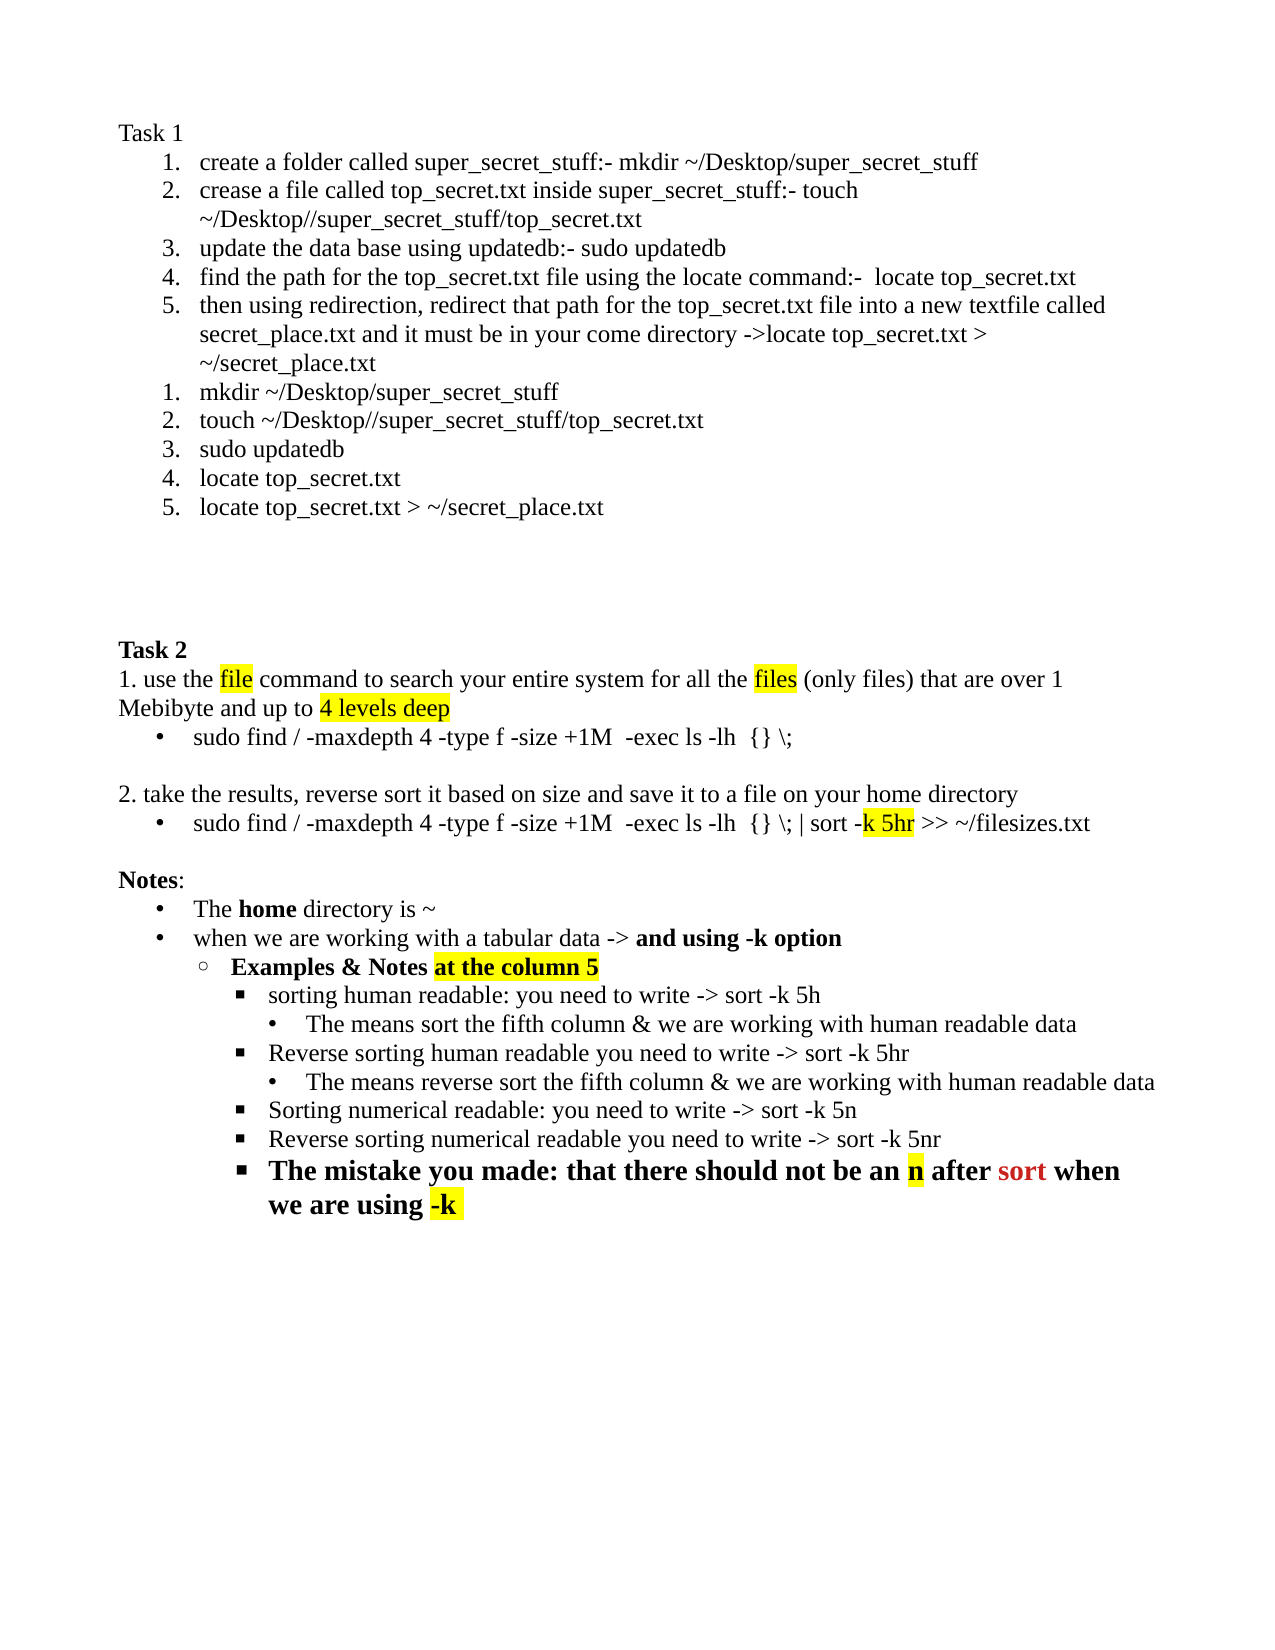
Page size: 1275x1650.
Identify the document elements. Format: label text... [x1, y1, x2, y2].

list update the data base using updatedb:- sudo updatedb [162, 233, 1157, 262]
text Task 1 [118, 118, 1157, 147]
list when we are working with a tabular data -> and using -k option [156, 923, 1157, 952]
list The mistake you made: that there should not be an n after sort when we are using -k [231, 1153, 1157, 1220]
list Reverse sorting numerical readable you need to write -> sort -k 5nr [231, 1124, 1157, 1153]
list sudo find / -maxdepth 4 -type f -size +1M -exec ls -lh {} \; | sort -k 5hr >> ~/filesizes.txt [156, 808, 1157, 837]
list locate top_secret.txt > ~/secret_place.txt [162, 492, 1157, 521]
list Reverse sorting human readable you need to write -> sort -k 5hr [231, 1038, 1157, 1067]
list find the path for the top_secret.txt file using the locate command:- locate top_secret.txt [162, 262, 1157, 291]
list The means sort the fifth column & we are working with human readable data [268, 1009, 1157, 1038]
text Notes: [118, 866, 1157, 894]
list The home directory is ~ [156, 894, 1157, 923]
list then using redirection, redirect that path for the top_secret.txt file into a new textfile called secret_place.txt and it must be in your come directory ->locate top_secret.txt > ~/secret_place.txt [162, 291, 1157, 377]
list crease a file called top_secret.txt inside super_secret_stuff:- touch ~/Desktop//super_secret_stuff/top_secret.txt [162, 176, 1157, 233]
list create a folder called super_secret_stuff:- mkdir ~/Desktop/super_secret_stuff [162, 147, 1157, 176]
text Task 2 [118, 636, 1157, 664]
text 1. use the file command to search your entire system for all the files (only files) that are over 1 Mebibyte and up to 4 levels deep [118, 664, 1157, 722]
list sorting human readable: you need to write -> sort -k 5h [231, 981, 1157, 1009]
list mkdir ~/Desktop/super_secret_stuff [162, 377, 1157, 406]
list touch ~/Desktop//super_secret_stuff/top_secret.txt [162, 406, 1157, 434]
list Examples & Notes at the column 5 [193, 952, 1157, 981]
list Sorting numerical readable: you need to write -> sort -k 5n [231, 1096, 1157, 1124]
list sudo find / -maxdepth 4 -type f -size +1M -exec ls -lh {} \; [156, 722, 1157, 751]
text 2. take the results, reverse sort it based on size and save it to a file on your home directory [118, 779, 1157, 808]
list The means reverse sort the fifth column & we are working with human readable data [268, 1067, 1157, 1096]
list locate top_secret.txt [162, 463, 1157, 492]
list sudo updatedb [162, 434, 1157, 463]
